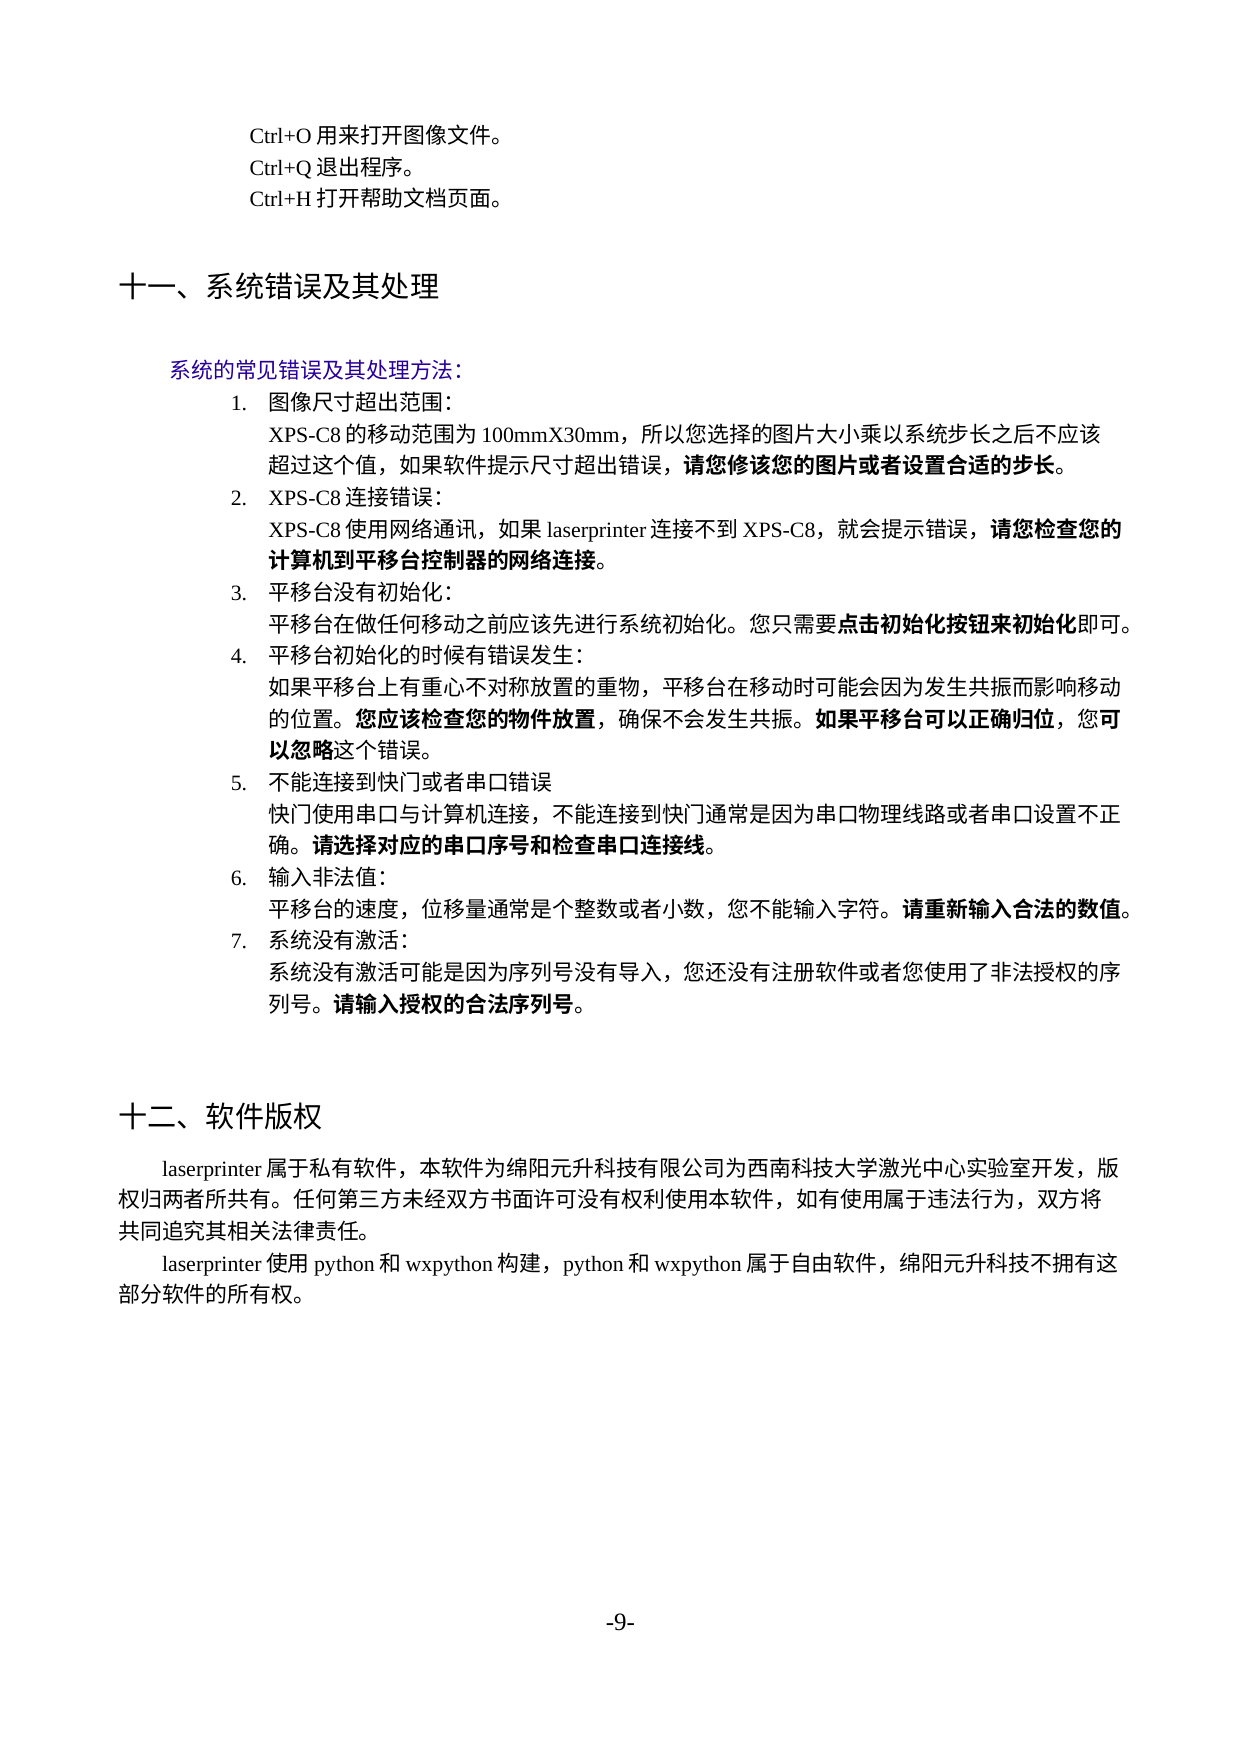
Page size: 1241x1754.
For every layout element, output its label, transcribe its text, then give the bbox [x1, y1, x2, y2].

list 系统没有激活可能是因为序列号没有导入，您还没有注册软件或者您使用了非法授权的序列号。请输入授权的合法序列号。 [231, 955, 1122, 1018]
text 系统的常见错误及其处理方法： [118, 352, 1122, 385]
list 平移台在做任何移动之前应该先进行系统初始化。您只需要点击初始化按钮来初始化即可。 [231, 607, 1122, 638]
list 系统没有激活： [231, 923, 1122, 955]
text Ctrl+Q退出程序。 [118, 150, 1122, 181]
text Ctrl+H打开帮助文档页面。 [118, 181, 1122, 213]
list 平移台的速度，位移量通常是个整数或者小数，您不能输入字符。请重新输入合法的数值。 [231, 892, 1122, 923]
subtitle 十二、软件版权 [118, 1094, 1122, 1136]
list XPS-C8的移动范围为100mmX30mm，所以您选择的图片大小乘以系统步长之后不应该超过这个值，如果软件提示尺寸超出错误，请您修该您的图片或者设置合适的步长。 [231, 417, 1122, 480]
text Ctrl+O用来打开图像文件。 [118, 118, 1122, 150]
list 不能连接到快门或者串口错误 [231, 765, 1122, 797]
list XPS-C8使用网络通讯，如果laserprinter连接不到XPS-C8，就会提示错误，请您检查您的计算机到平移台控制器的网络连接。 [231, 512, 1122, 575]
list 输入非法值： [231, 860, 1122, 892]
list 平移台没有初始化： [231, 575, 1122, 607]
list 快门使用串口与计算机连接，不能连接到快门通常是因为串口物理线路或者串口设置不正确。请选择对应的串口序号和检查串口连接线。 [231, 797, 1122, 860]
text laserprinter属于私有软件，本软件为绵阳元升科技有限公司为西南科技大学激光中心实验室开发，版权归两者所共有。任何第三方未经双方书面许可没有权利使用本软件，如有使用属于违法行为，双方将共同追究其相关法律责任。 [118, 1149, 1122, 1246]
subtitle 十一、系统错误及其处理 [118, 263, 1122, 306]
text laserprinter使用python和wxpython构建，python和wxpython属于自由软件，绵阳元升科技不拥有这部分软件的所有权。 [118, 1246, 1122, 1309]
list 图像尺寸超出范围： [231, 385, 1122, 417]
list 如果平移台上有重心不对称放置的重物，平移台在移动时可能会因为发生共振而影响移动的位置。您应该检查您的物件放置，确保不会发生共振。如果平移台可以正确归位，您可以忽略这个错误。 [231, 670, 1122, 765]
list XPS-C8连接错误： [231, 480, 1122, 512]
list 平移台初始化的时候有错误发生： [231, 638, 1122, 670]
